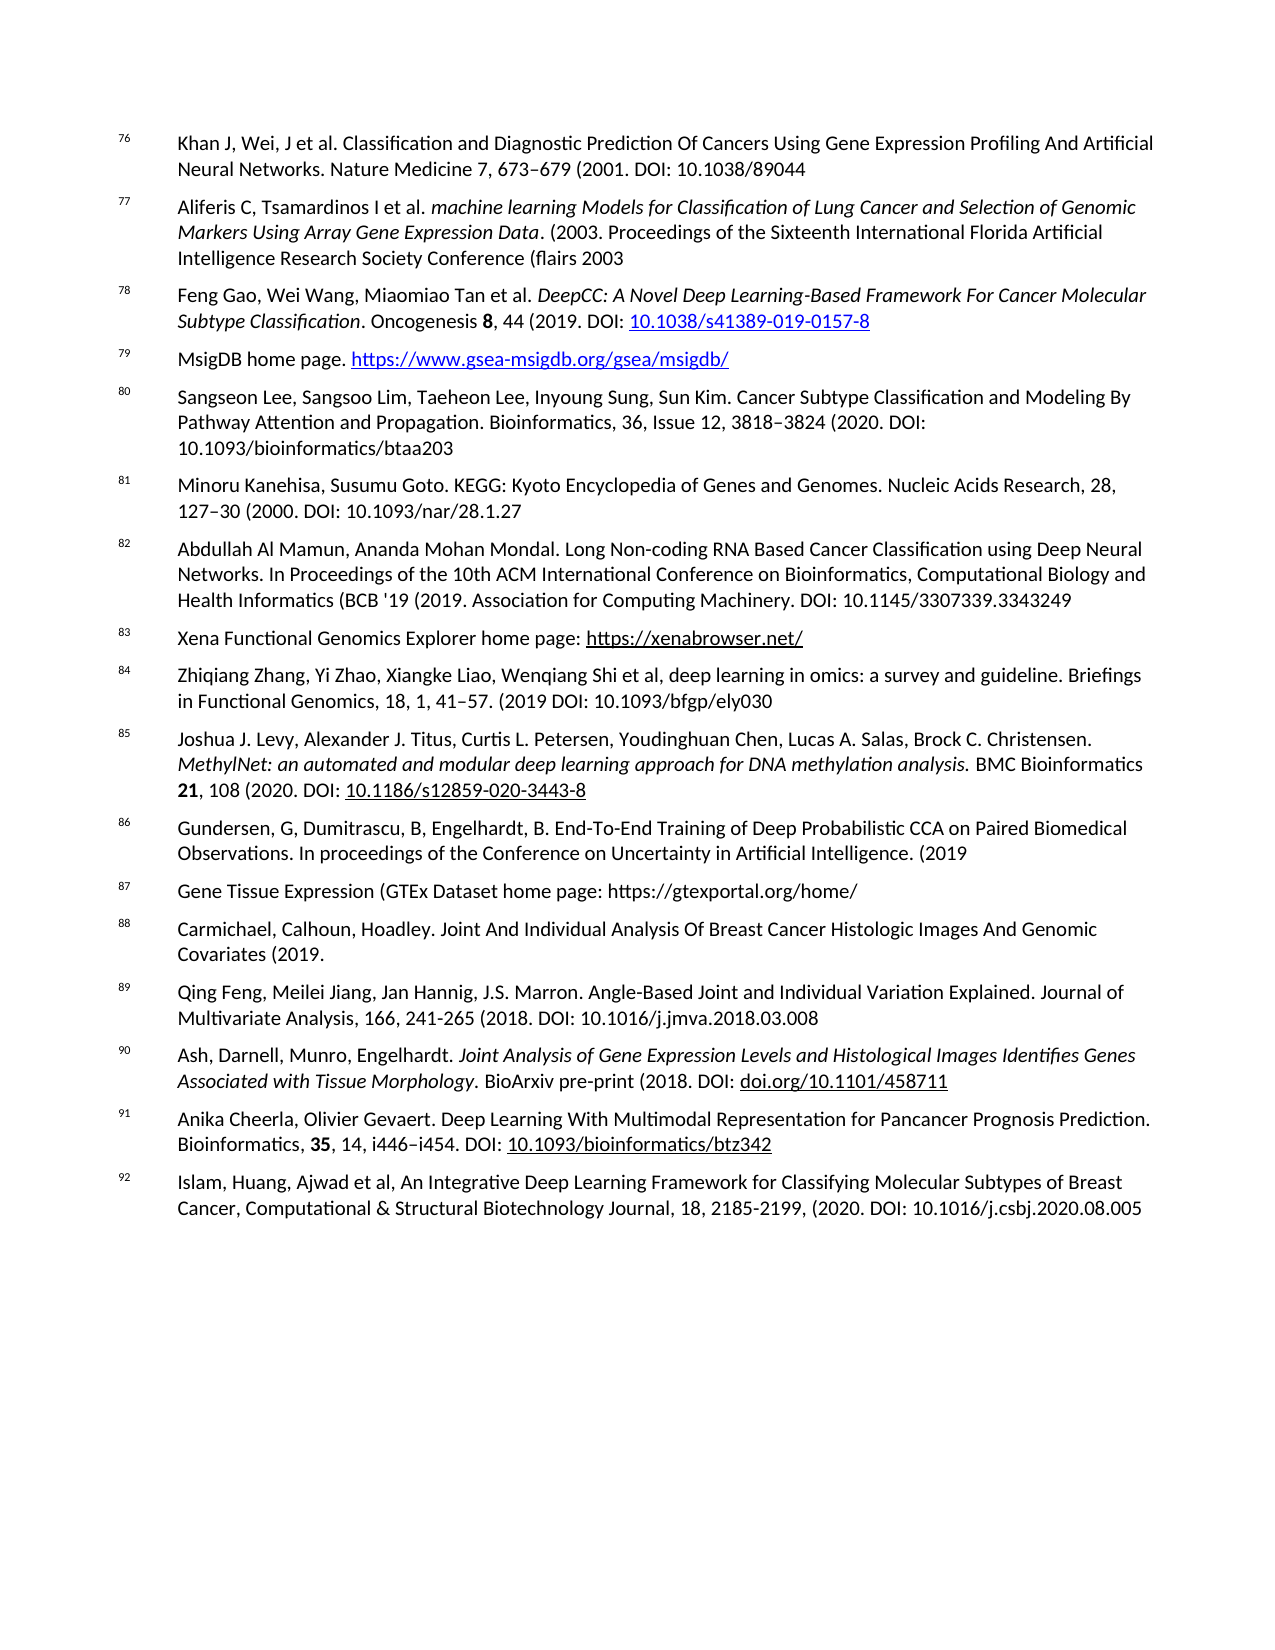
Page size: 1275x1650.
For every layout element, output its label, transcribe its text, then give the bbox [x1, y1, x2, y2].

text Gene Tissue Expression (GTEx Dataset home page: https://gtexportal.org/home/ [118, 878, 1157, 903]
text Qing Feng, Meilei Jiang, Jan Hannig, J.S. Marron. Angle-Based Joint and Individual Variation Explained. Journal of Multivariate Analysis, 166, 241-265 (2018. DOI: 10.1016/j.jmva.2018.03.008 [118, 979, 1157, 1030]
text Khan J, Wei, J et al. Classification and Diagnostic Prediction Of Cancers Using Gene Expression Profiling And Artificial Neural Networks. Nature Medicine 7, 673–679 (2001. DOI: 10.1038/89044 [118, 131, 1157, 181]
text Sangseon Lee, Sangsoo Lim, Taeheon Lee, Inyoung Sung, Sun Kim. Cancer Subtype Classification and Modeling By Pathway Attention and Propagation. Bioinformatics, 36, Issue 12, 3818–3824 (2020. DOI: 10.1093/bioinformatics/btaa203 [118, 384, 1157, 460]
text Minoru Kanehisa, Susumu Goto. KEGG: Kyoto Encyclopedia of Genes and Genomes. Nucleic Acids Research, 28, 127–30 (2000. DOI: 10.1093/nar/28.1.27 [118, 473, 1157, 523]
text Anika Cheerla, Olivier Gevaert. Deep Learning With Multimodal Representation for Pancancer Prognosis Prediction. Bioinformatics, 35, 14, i446–i454. DOI: 10.1093/bioinformatics/btz342 [118, 1106, 1157, 1157]
text Zhiqiang Zhang, Yi Zhao, Xiangke Liao, Wenqiang Shi et al, deep learning in omics: a survey and guideline. Briefings in Functional Genomics, 18, 1, 41–57. (2019 DOI: 10.1093/bfgp/ely030 [118, 663, 1157, 713]
text Ash, Darnell, Munro, Engelhardt. Joint Analysis of Gene Expression Levels and Histological Images Identifies Genes Associated with Tissue Morphology. BioArxiv pre-print (2018. DOI: doi.org/10.1101/458711 [118, 1043, 1157, 1093]
text Xena Functional Genomics Explorer home page: https://xenabrowser.net/ [118, 625, 1157, 650]
text MsigDB home page. https://www.gsea-msigdb.org/gsea/msigdb/ [118, 346, 1157, 371]
text Aliferis C, Tsamardinos I et al. machine learning Models for Classification of Lung Cancer and Selection of Genomic Markers Using Array Gene Expression Data. (2003. Proceedings of the Sixteenth International Florida Artificial Intelligence Research Society Conference (flairs 2003 [118, 194, 1157, 270]
text Carmichael, Calhoun, Hoadley. Joint And Individual Analysis Of Breast Cancer Histologic Images And Genomic Covariates (2019. [118, 916, 1157, 967]
text Abdullah Al Mamun, Ananda Mohan Mondal. Long Non-coding RNA Based Cancer Classification using Deep Neural Networks. In Proceedings of the 10th ACM International Conference on Bioinformatics, Computational Biology and Health Informatics (BCB '19 (2019. Association for Computing Machinery. DOI: 10.1145/3307339.3343249 [118, 536, 1157, 612]
text Feng Gao, Wei Wang, Miaomiao Tan et al. DeepCC: A Novel Deep Learning-Based Framework For Cancer Molecular Subtype Classification. Oncogenesis 8, 44 (2019. DOI: 10.1038/s41389-019-0157-8 [118, 283, 1157, 333]
text Islam, Huang, Ajwad et al, An Integrative Deep Learning Framework for Classifying Molecular Subtypes of Breast Cancer, Computational & Structural Biotechnology Journal, 18, 2185-2199, (2020. DOI: 10.1016/j.csbj.2020.08.005 [118, 1169, 1157, 1220]
text Gundersen, G, Dumitrascu, B, Engelhardt, B. End-To-End Training of Deep Probabilistic CCA on Paired Biomedical Observations. In proceedings of the Conference on Uncertainty in Artificial Intelligence. (2019 [118, 815, 1157, 866]
text Joshua J. Levy, Alexander J. Titus, Curtis L. Petersen, Youdinghuan Chen, Lucas A. Salas, Brock C. Christensen. MethylNet: an automated and modular deep learning approach for DNA methylation analysis. BMC Bioinformatics 21, 108 (2020. DOI: 10.1186/s12859-020-3443-8 [118, 726, 1157, 802]
